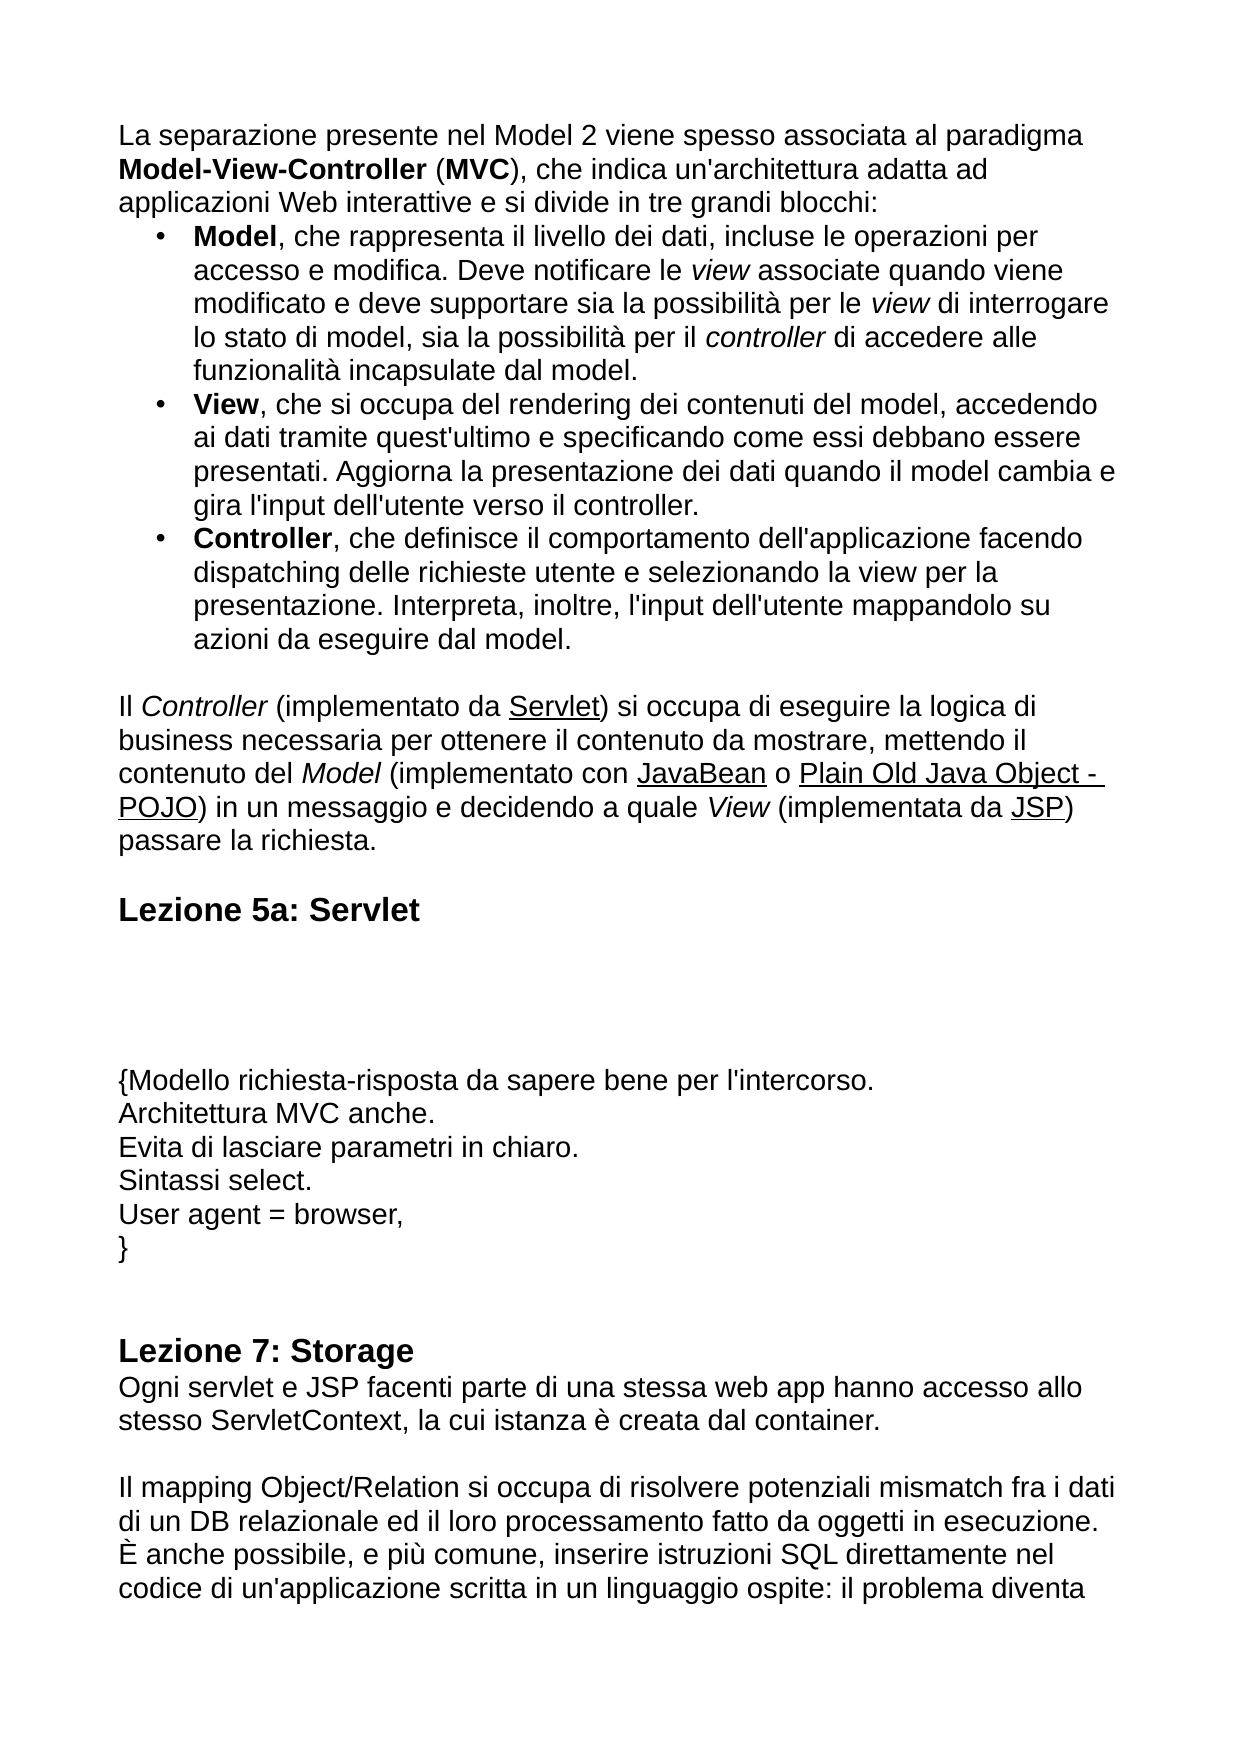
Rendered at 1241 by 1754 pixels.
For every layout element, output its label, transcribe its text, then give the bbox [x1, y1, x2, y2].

text Lezione 7: Storage [118, 1331, 1122, 1369]
text Il Controller (implementato da Servlet) si occupa di eseguire la logica di business necessaria per ottenere il contenuto da mostrare, mettendo il contenuto del Model (implementato con JavaBean o Plain Old Java Object - POJO) in un messaggio e decidendo a quale View (implementata da JSP) passare la richiesta. [118, 689, 1122, 857]
text È anche possibile, e più comune, inserire istruzioni SQL direttamente nel codice di un'applicazione scritta in un linguaggio ospite: il problema diventa [118, 1537, 1122, 1604]
text {Modello richiesta-risposta da sapere bene per l'intercorso. [118, 1063, 1122, 1096]
list View, che si occupa del rendering dei contenuti del model, accedendo ai dati tramite quest'ultimo e specificando come essi debbano essere presentati. Aggiorna la presentazione dei dati quando il model cambia e gira l'input dell'utente verso il controller. [156, 387, 1122, 521]
text Il mapping Object/Relation si occupa di risolvere potenziali mismatch fra i dati di un DB relazionale ed il loro processamento fatto da oggetti in esecuzione. [118, 1470, 1122, 1537]
text User agent = browser, [118, 1197, 1122, 1231]
list Model, che rappresenta il livello dei dati, incluse le operazioni per accesso e modifica. Deve notificare le view associate quando viene modificato e deve supportare sia la possibilità per le view di interrogare lo stato di model, sia la possibilità per il controller di accedere alle funzionalità incapsulate dal model. [156, 219, 1122, 387]
text Architettura MVC anche. [118, 1096, 1122, 1130]
text La separazione presente nel Model 2 viene spesso associata al paradigma Model-View-Controller (MVC), che indica un'architettura adatta ad applicazioni Web interattive e si divide in tre grandi blocchi: [118, 118, 1122, 219]
text Sintassi select. [118, 1163, 1122, 1197]
text Ogni servlet e JSP facenti parte di una stessa web app hanno accesso allo stesso ServletContext, la cui istanza è creata dal container. [118, 1369, 1122, 1437]
text Evita di lasciare parametri in chiaro. [118, 1130, 1122, 1163]
text } [118, 1231, 1122, 1264]
text Lezione 5a: Servlet [118, 890, 1122, 929]
list Controller, che definisce il comportamento dell'applicazione facendo dispatching delle richieste utente e selezionando la view per la presentazione. Interpreta, inoltre, l'input dell'utente mappandolo su azioni da eseguire dal model. [156, 521, 1122, 655]
